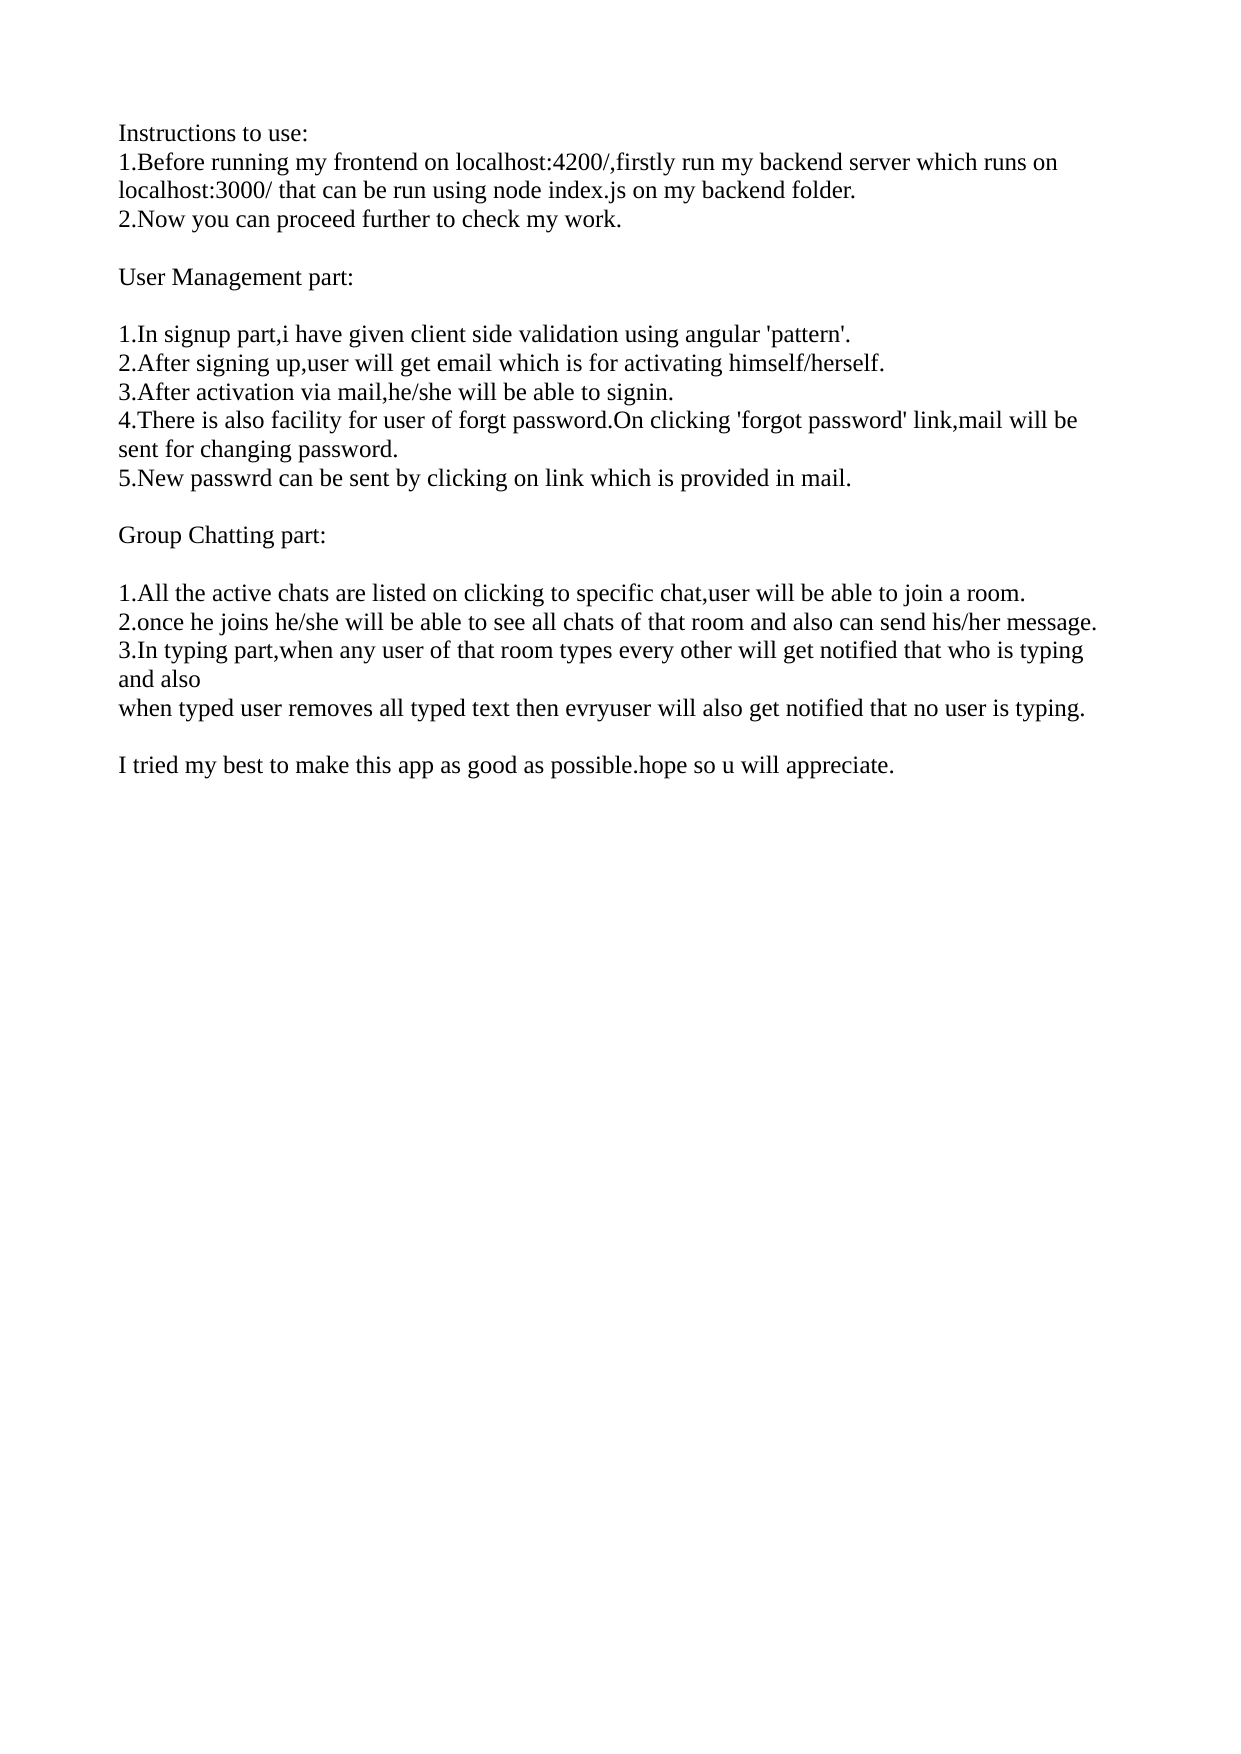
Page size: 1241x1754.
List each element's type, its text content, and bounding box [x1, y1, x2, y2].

text 1.Before running my frontend on localhost:4200/,firstly run my backend server which runs on [118, 147, 1122, 176]
text User Management part: [118, 262, 1122, 291]
text 2.once he joins he/she will be able to see all chats of that room and also can send his/her message. [118, 607, 1122, 636]
text 2.After signing up,user will get email which is for activating himself/herself. [118, 348, 1122, 377]
text 5.New passwrd can be sent by clicking on link which is provided in mail. [118, 463, 1122, 492]
text sent for changing password. [118, 434, 1122, 463]
text Instructions to use: [118, 118, 1122, 147]
text 3.After activation via mail,he/she will be able to signin. [118, 377, 1122, 406]
text 1.In signup part,i have given client side validation using angular 'pattern'. [118, 319, 1122, 348]
text I tried my best to make this app as good as possible.hope so u will appreciate. [118, 751, 1122, 779]
text when typed user removes all typed text then evryuser will also get notified that no user is typing. [118, 693, 1122, 722]
text localhost:3000/ that can be run using node index.js on my backend folder. [118, 176, 1122, 204]
text 1.All the active chats are listed on clicking to specific chat,user will be able to join a room. [118, 578, 1122, 607]
text 3.In typing part,when any user of that room types every other will get notified that who is typing and also [118, 636, 1122, 693]
text 4.There is also facility for user of forgt password.On clicking 'forgot password' link,mail will be [118, 406, 1122, 434]
text Group Chatting part: [118, 521, 1122, 549]
text 2.Now you can proceed further to check my work. [118, 204, 1122, 233]
